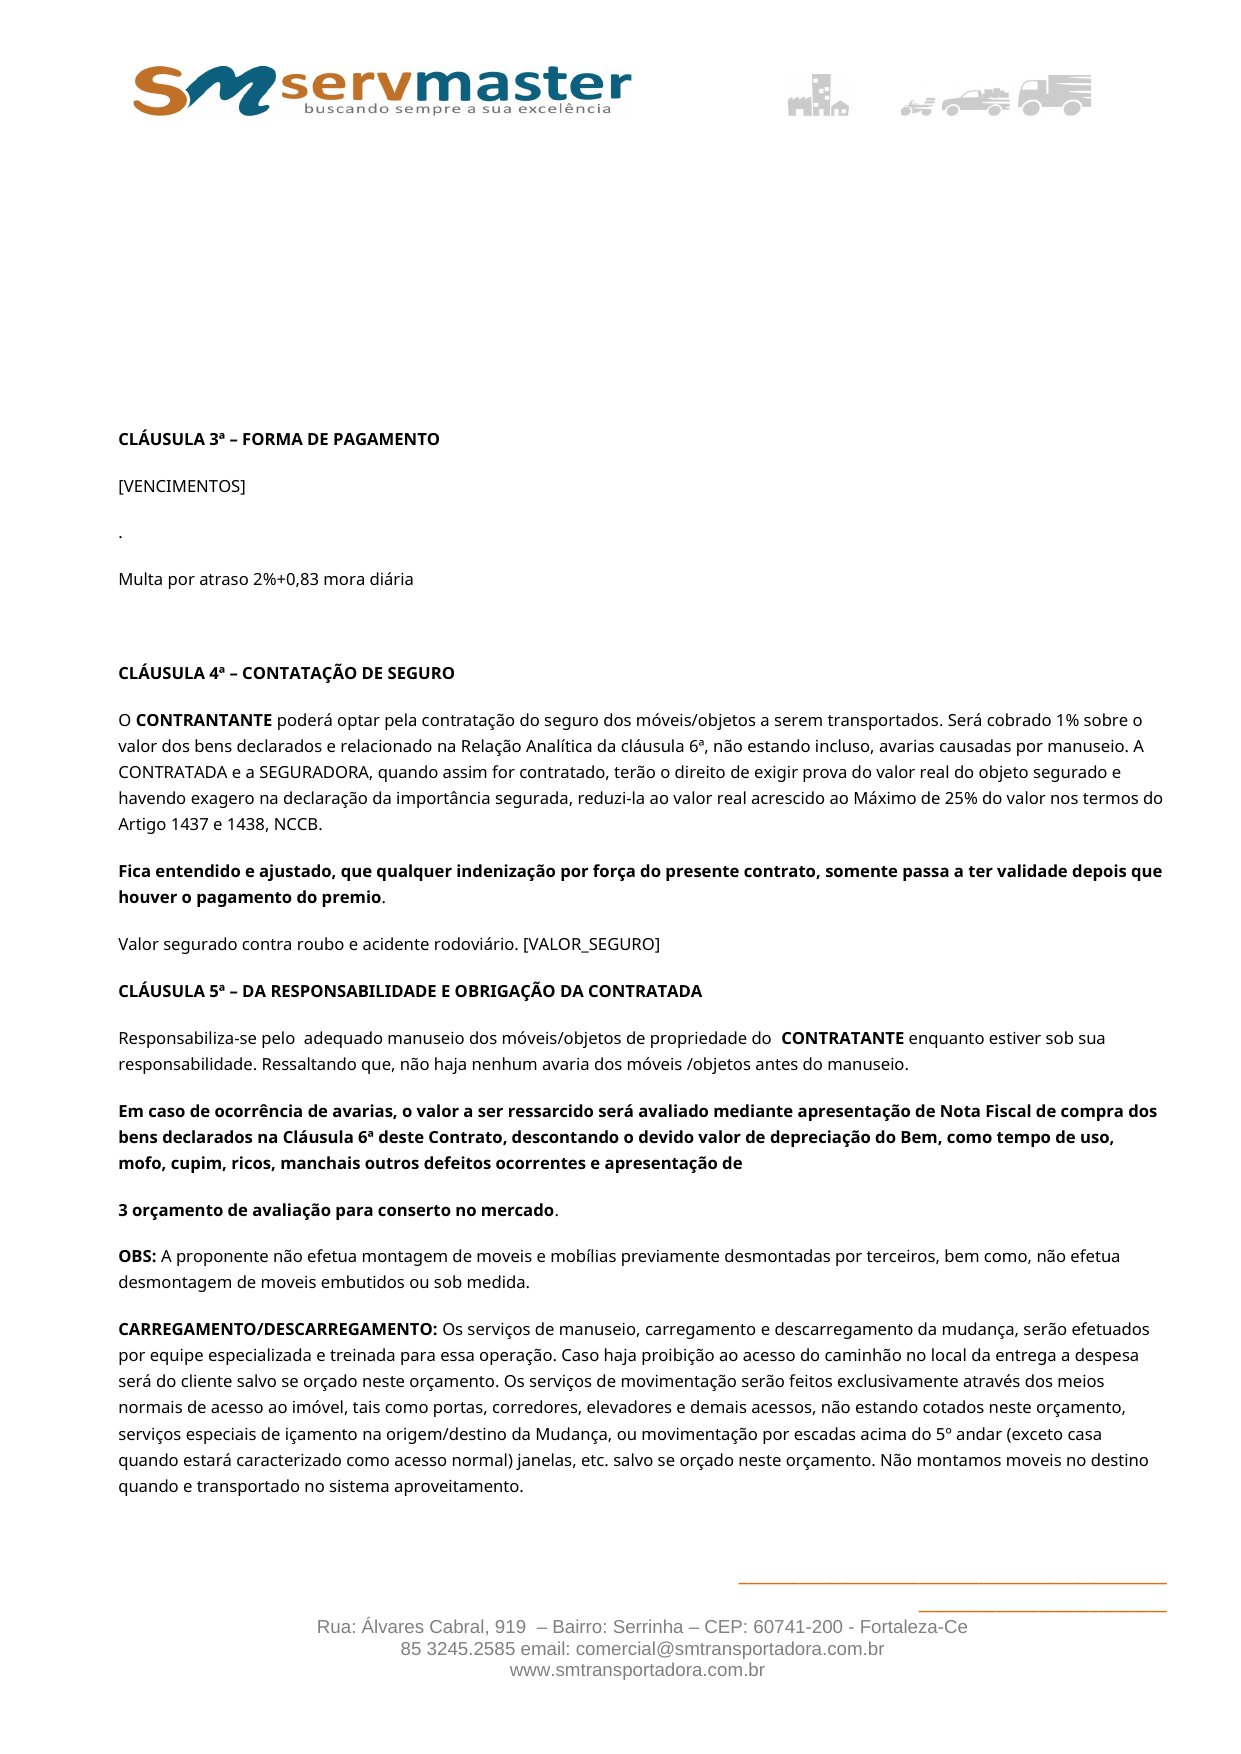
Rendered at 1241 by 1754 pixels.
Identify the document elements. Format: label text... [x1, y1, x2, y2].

picture [900, 75, 1092, 116]
text CARREGAMENTO/DESCARREGAMENTO: Os serviços de manuseio, carregamento e descarregamento da mudança, serão efetuados por equipe especializada e treinada para essa operação. Caso haja proibição ao acesso do caminhão no local da entrega a despesa será do cliente salvo se orçado neste orçamento. Os serviços de movimentação serão feitos exclusivamente através dos meios normais de acesso ao imóvel, tais como portas, corredores, elevadores e demais acessos, não estando cotados neste orçamento, serviços especiais de içamento na origem/destino da Mudança, ou movimentação por escadas acima do 5º andar (exceto casa quando estará caracterizado como acesso normal) janelas, etc. salvo se orçado neste orçamento. Não montamos moveis no destino quando e transportado no sistema aproveitamento. [118, 1318, 1167, 1497]
text Fica entendido e ajustado, que qualquer indenização por força do presente contrato, somente passa a ter validade depois que houver o pagamento do premio. [118, 860, 1167, 908]
text CLÁUSULA 4ª – CONTATAÇÃO DE SEGURO [118, 662, 1167, 684]
text O CONTRANTANTE poderá optar pela contratação do seguro dos móveis/objetos a serem transportados. Será cobrado 1% sobre o valor dos bens declarados e relacionado na Relação Analítica da cláusula 6ª, não estando incluso, avarias causadas por manuseio. A CONTRATADA e a SEGURADORA, quando assim for contratado, terão o direito de exigir prova do valor real do objeto segurado e havendo exagero na declaração da importância segurada, reduzi-la ao valor real acrescido ao Máximo de 25% do valor nos termos do Artigo 1437 e 1438, NCCB. [118, 709, 1167, 836]
text CLÁUSULA 3ª – FORMA DE PAGAMENTO [118, 427, 1167, 450]
text 3 orçamento de avaliação para conserto no mercado. [118, 1198, 1167, 1221]
text Multa por atraso 2%+0,83 mora diária [118, 568, 1167, 591]
text Responsabiliza-se pelo adequado manuseio dos móveis/objetos de propriedade do CONTRATANTE enquanto estiver sob sua responsabilidade. Ressaltando que, não haja nenhum avaria dos móveis /objetos antes do manuseio. [118, 1026, 1167, 1075]
text [VENCIMENTOS] [118, 474, 1167, 497]
picture [133, 66, 632, 116]
text CLÁUSULA 5ª – DA RESPONSABILIDADE E OBRIGAÇÃO DA CONTRATADA [118, 979, 1167, 1002]
text Valor segurado contra roubo e acidente rodoviário. [VALOR_SEGURO] [118, 933, 1167, 955]
picture [787, 74, 849, 116]
text OBS: A proponente não efetua montagem de moveis e mobílias previamente desmontadas por terceiros, bem como, não efetua desmontagem de moveis embutidos ou sob medida. [118, 1245, 1167, 1294]
text Em caso de ocorrência de avarias, o valor a ser ressarcido será avaliado mediante apresentação de Nota Fiscal de compra dos bens declarados na Cláusula 6ª deste Contrato, descontando o devido valor de depreciação do Bem, como tempo de uso, mofo, cupim, ricos, manchais outros defeitos ocorrentes e apresentação de [118, 1099, 1167, 1174]
text . [118, 521, 1167, 544]
